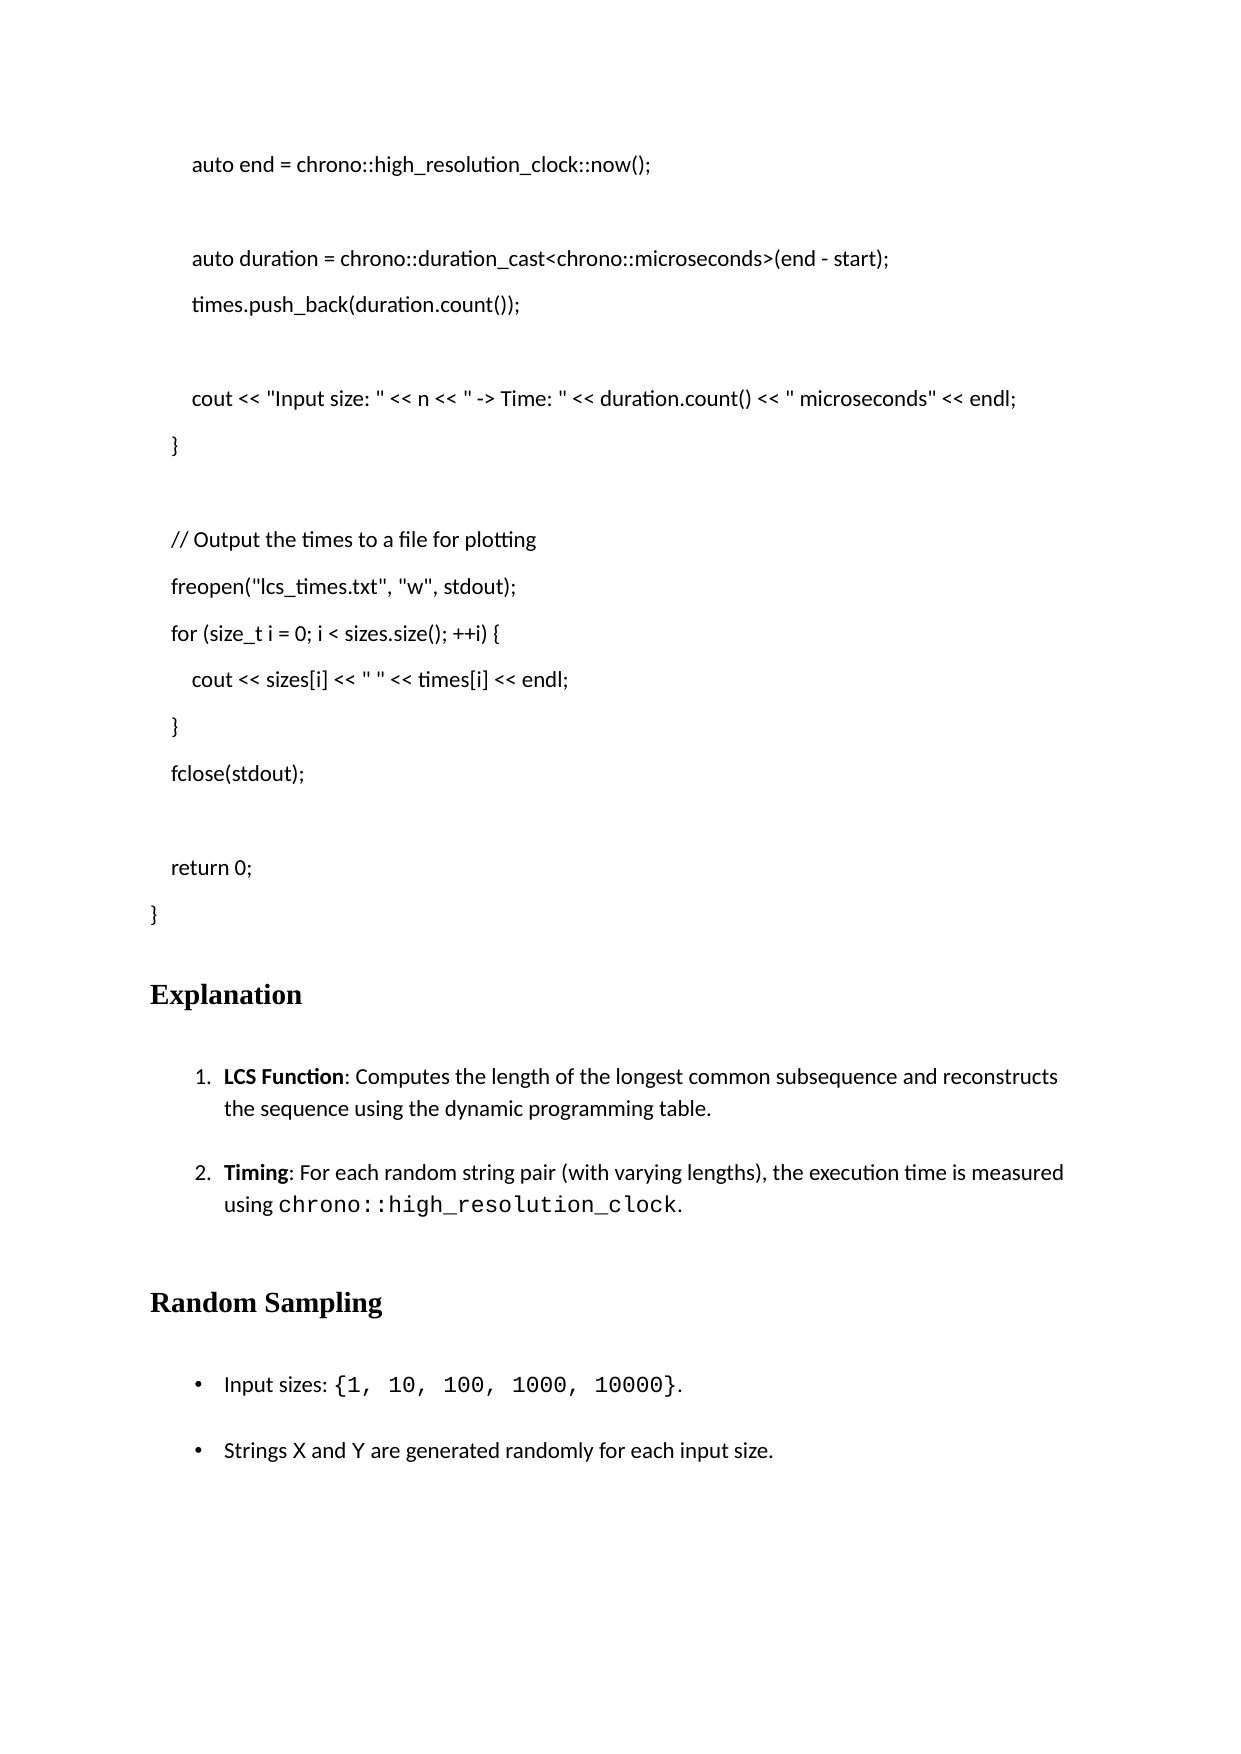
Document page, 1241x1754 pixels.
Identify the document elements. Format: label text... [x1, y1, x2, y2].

text } [150, 431, 1090, 459]
text cout << sizes[i] << " " << times[i] << endl; [150, 666, 1090, 694]
subtitle Random Sampling [150, 1286, 1090, 1355]
text times.push_back(duration.count()); [150, 291, 1090, 319]
text for (size_t i = 0; i < sizes.size(); ++i) { [150, 619, 1090, 647]
text // Output the times to a file for plotting [150, 525, 1090, 553]
text fclose(stdout); [150, 759, 1090, 787]
list Timing: For each random string pair (with varying lengths), the execution time is measured using chrono::high_resolution_clock. [194, 1158, 1090, 1220]
list LCS Function: Computes the length of the longest common subsequence and reconstructs the sequence using the dynamic programming table. [194, 1062, 1090, 1154]
text cout << "Input size: " << n << " -> Time: " << duration.count() << " microseconds" << endl; [150, 384, 1090, 412]
text return 0; [150, 853, 1090, 881]
subtitle Explanation [150, 977, 1090, 1047]
text } [150, 900, 1090, 958]
text } [150, 712, 1090, 741]
text freopen("lcs_times.txt", "w", stdout); [150, 572, 1090, 600]
list Input sizes: {1, 10, 100, 1000, 10000}. [194, 1370, 1090, 1432]
list Strings X and Y are generated randomly for each input size. [194, 1436, 1090, 1465]
text auto end = chrono::high_resolution_clock::now(); [150, 150, 1090, 178]
text auto duration = chrono::duration_cast<chrono::microseconds>(end - start); [150, 244, 1090, 272]
